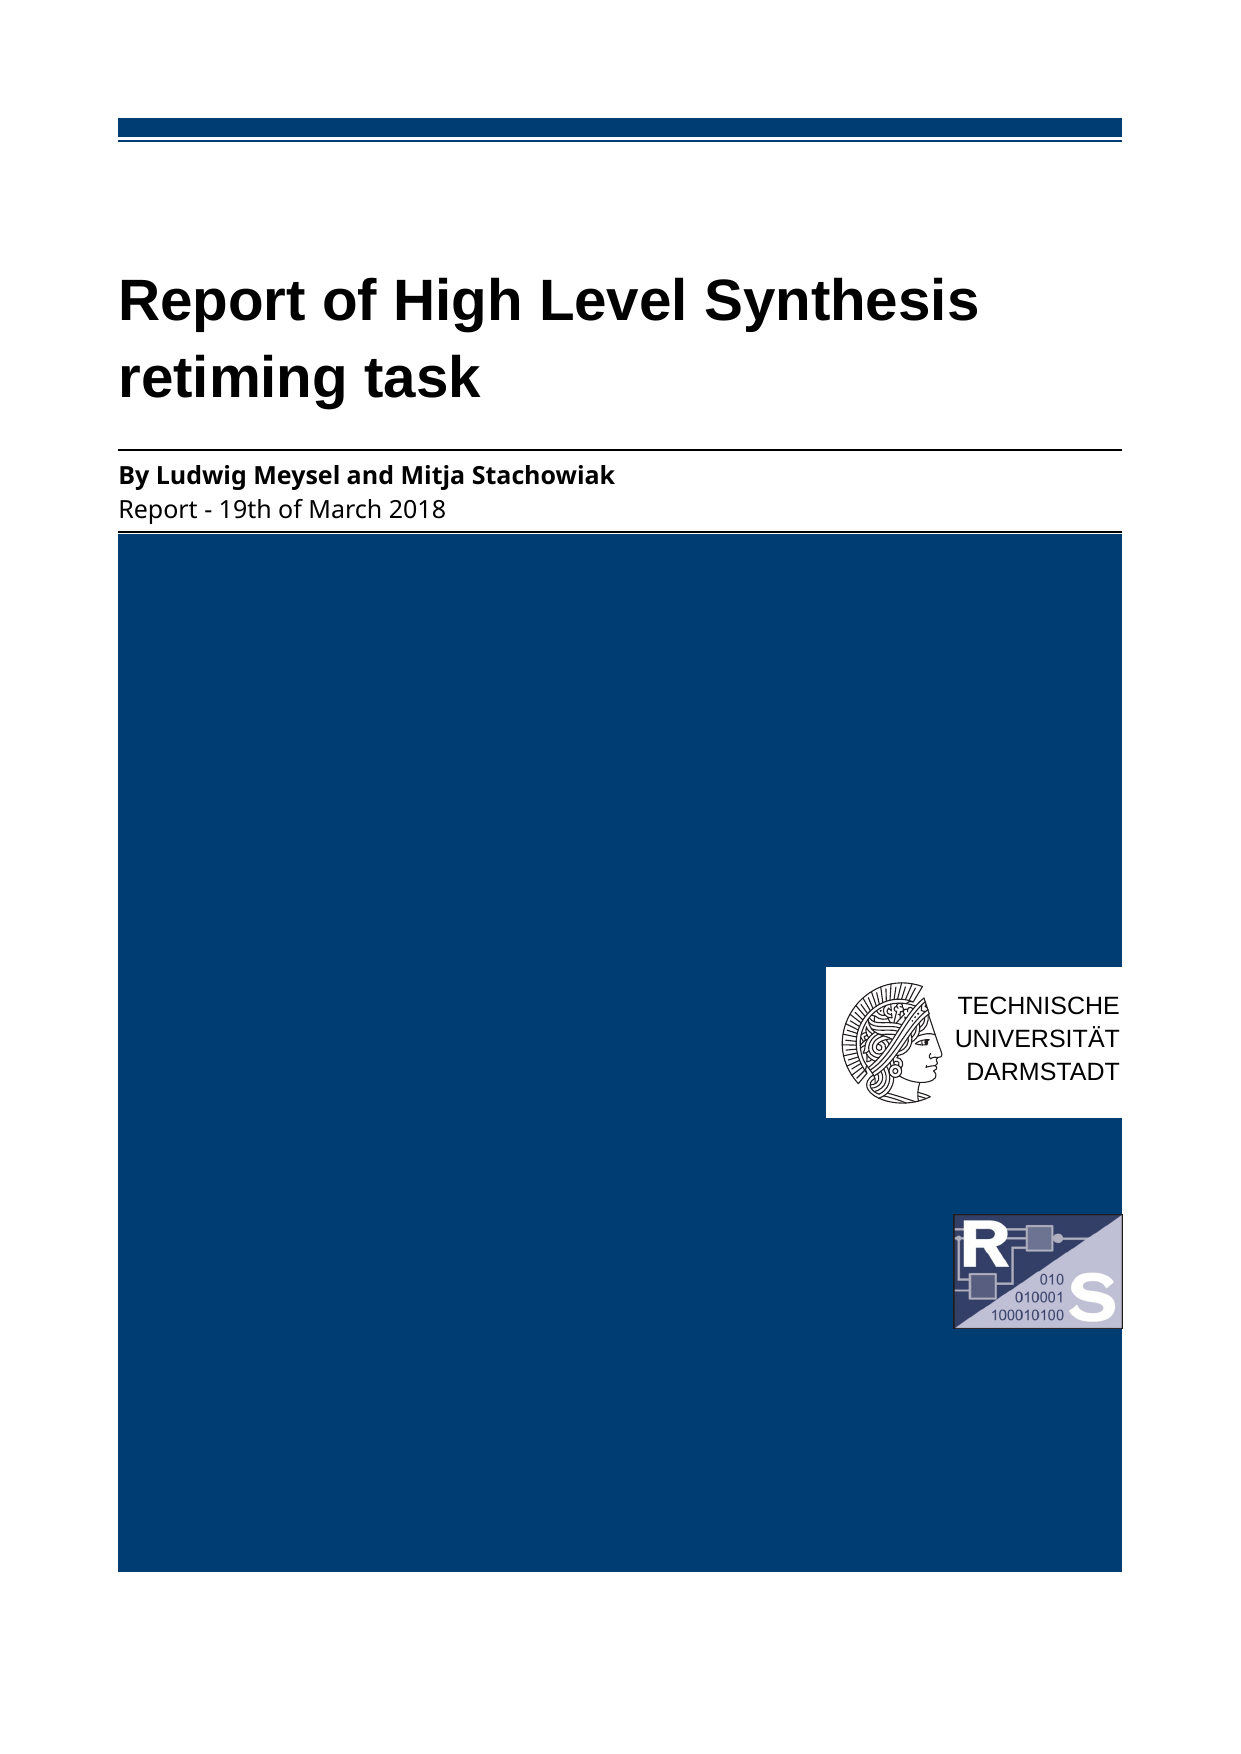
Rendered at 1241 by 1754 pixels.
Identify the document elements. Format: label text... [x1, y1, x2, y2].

title Report of High Level Synthesis retiming task [118, 266, 1122, 410]
text [899, 1035, 941, 1081]
text Report - 19th of March 2018 [118, 483, 1122, 531]
text Technische Universität Darmstadt [911, 991, 1120, 1086]
text [844, 1063, 872, 1086]
text By Ludwig Meysel and Mitja Stachowiak [118, 451, 1122, 483]
text [872, 1021, 913, 1071]
picture [953, 1214, 1123, 1329]
text [844, 991, 869, 1024]
